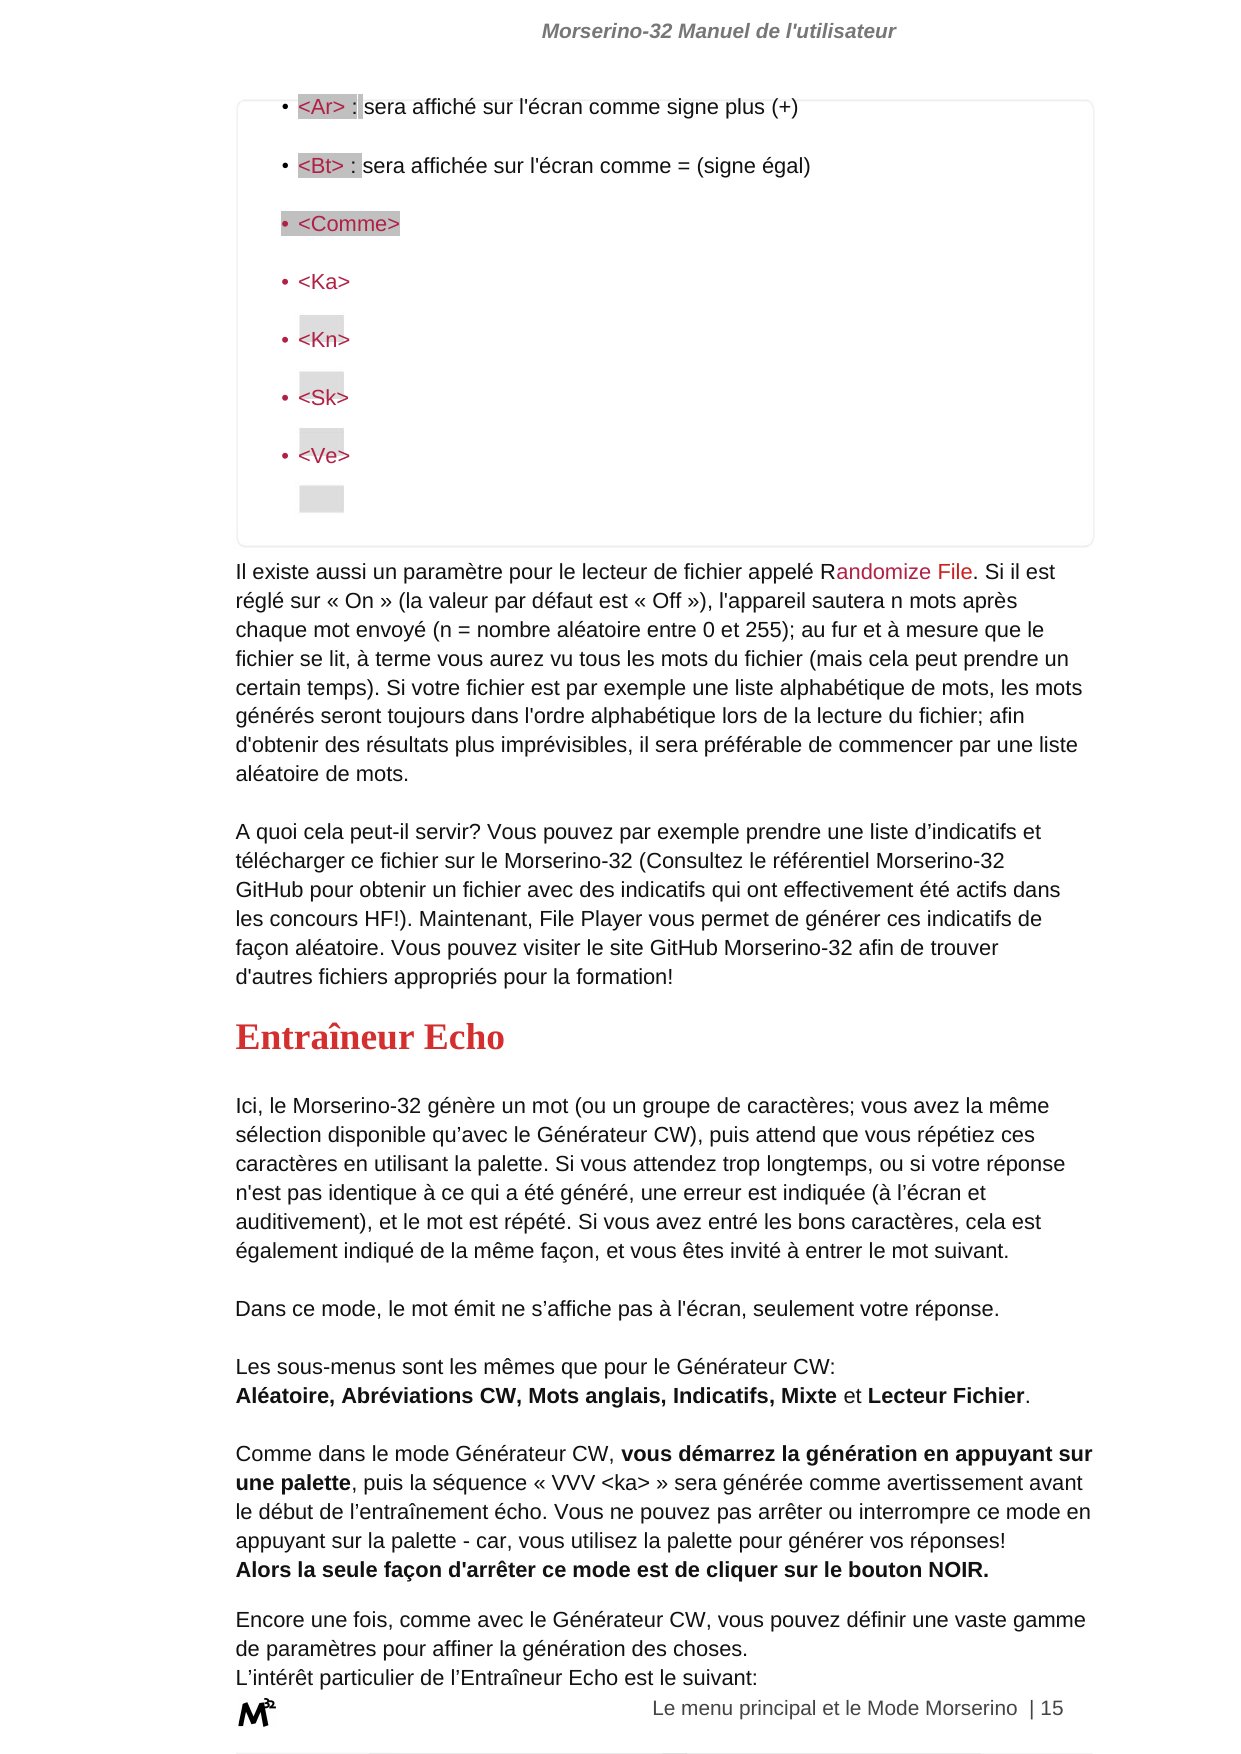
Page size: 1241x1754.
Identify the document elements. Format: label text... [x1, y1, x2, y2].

text Le menu principal et le Mode Morserino | 15 [652, 1695, 1096, 1721]
text Les sous-menus sont les mêmes que pour le Générateur CW: [235, 1354, 1075, 1379]
text Ici, le Morserino-32 génère un mot (ou un groupe de caractères; vous avez la même sélection disponible qu’avec le Générateur CW), puis attend que vous répétiez ces caractères en utilisant la palette. Si vous attendez trop longtemps, ou si votre réponse n'est pas identique à ce qui a été généré, une erreur est indiquée (à l’écran et auditivement), et le mot est répété. Si vous avez entré les bons caractères, cela est également indiqué de la même façon, et vous êtes invité à entrer le mot suivant. [235, 1093, 1096, 1263]
text Il existe aussi un paramètre pour le lecteur de fichier appelé Randomize File. Si il est réglé sur « On » (la valeur par défaut est « Off »), l'appareil sautera n mots après chaque mot envoyé (n = nombre aléatoire entre 0 et 255); au fur et à mesure que le fichier se lit, à terme vous aurez vu tous les mots du fichier (mais cela peut prendre un certain temps). Si votre fichier est par exemple une liste alphabétique de mots, les mots générés seront toujours dans l'ordre alphabétique lors de la lecture du fichier; afin d'obtenir des résultats plus imprévisibles, il sera préférable de commencer par une liste aléatoire de mots. [235, 559, 1092, 787]
text A quoi cela peut-il servir? Vous pouvez par exemple prendre une liste d’indicatifs et télécharger ce fichier sur le Morserino-32 (Consultez le référentiel Morserino-32 GitHub pour obtenir un fichier avec des indicatifs qui ont effectivement été actifs dans les concours HF!). Maintenant, File Player vous permet de générer ces indicatifs de façon aléatoire. Vous pouvez visiter le site GitHub Morserino-32 afin de trouver d'autres fichiers appropriés pour la formation! [235, 819, 1077, 989]
text Comme dans le mode Générateur CW, vous démarrez la génération en appuyant sur une palette, puis la séquence « VVV <ka> » sera générée comme avertissement avant le début de l’entraînement écho. Vous ne pouvez pas arrêter ou interrompre ce mode en appuyant sur la palette - car, vous utilisez la palette pour générer vos réponses! [235, 1441, 1094, 1553]
text L’intérêt particulier de l’Entraîneur Echo est le suivant: [235, 1664, 1096, 1689]
text Aléatoire, Abréviations CW, Mots anglais, Indicatifs, Mixte et Lecteur Fichier. [235, 1383, 1075, 1408]
text Alors la seule façon d'arrêter ce mode est de cliquer sur le bouton NOIR. [235, 1557, 1094, 1582]
text Morserino-32 Manuel de l'utilisateur [542, 19, 1096, 43]
text Entraîneur Echo [235, 1021, 1096, 1057]
text Encore une fois, comme avec le Générateur CW, vous pouvez définir une vaste gamme de paramètres pour affiner la génération des choses. [235, 1606, 1096, 1661]
text Dans ce mode, le mot émit ne s’affiche pas à l'écran, seulement votre réponse. [150, 1296, 1102, 1321]
